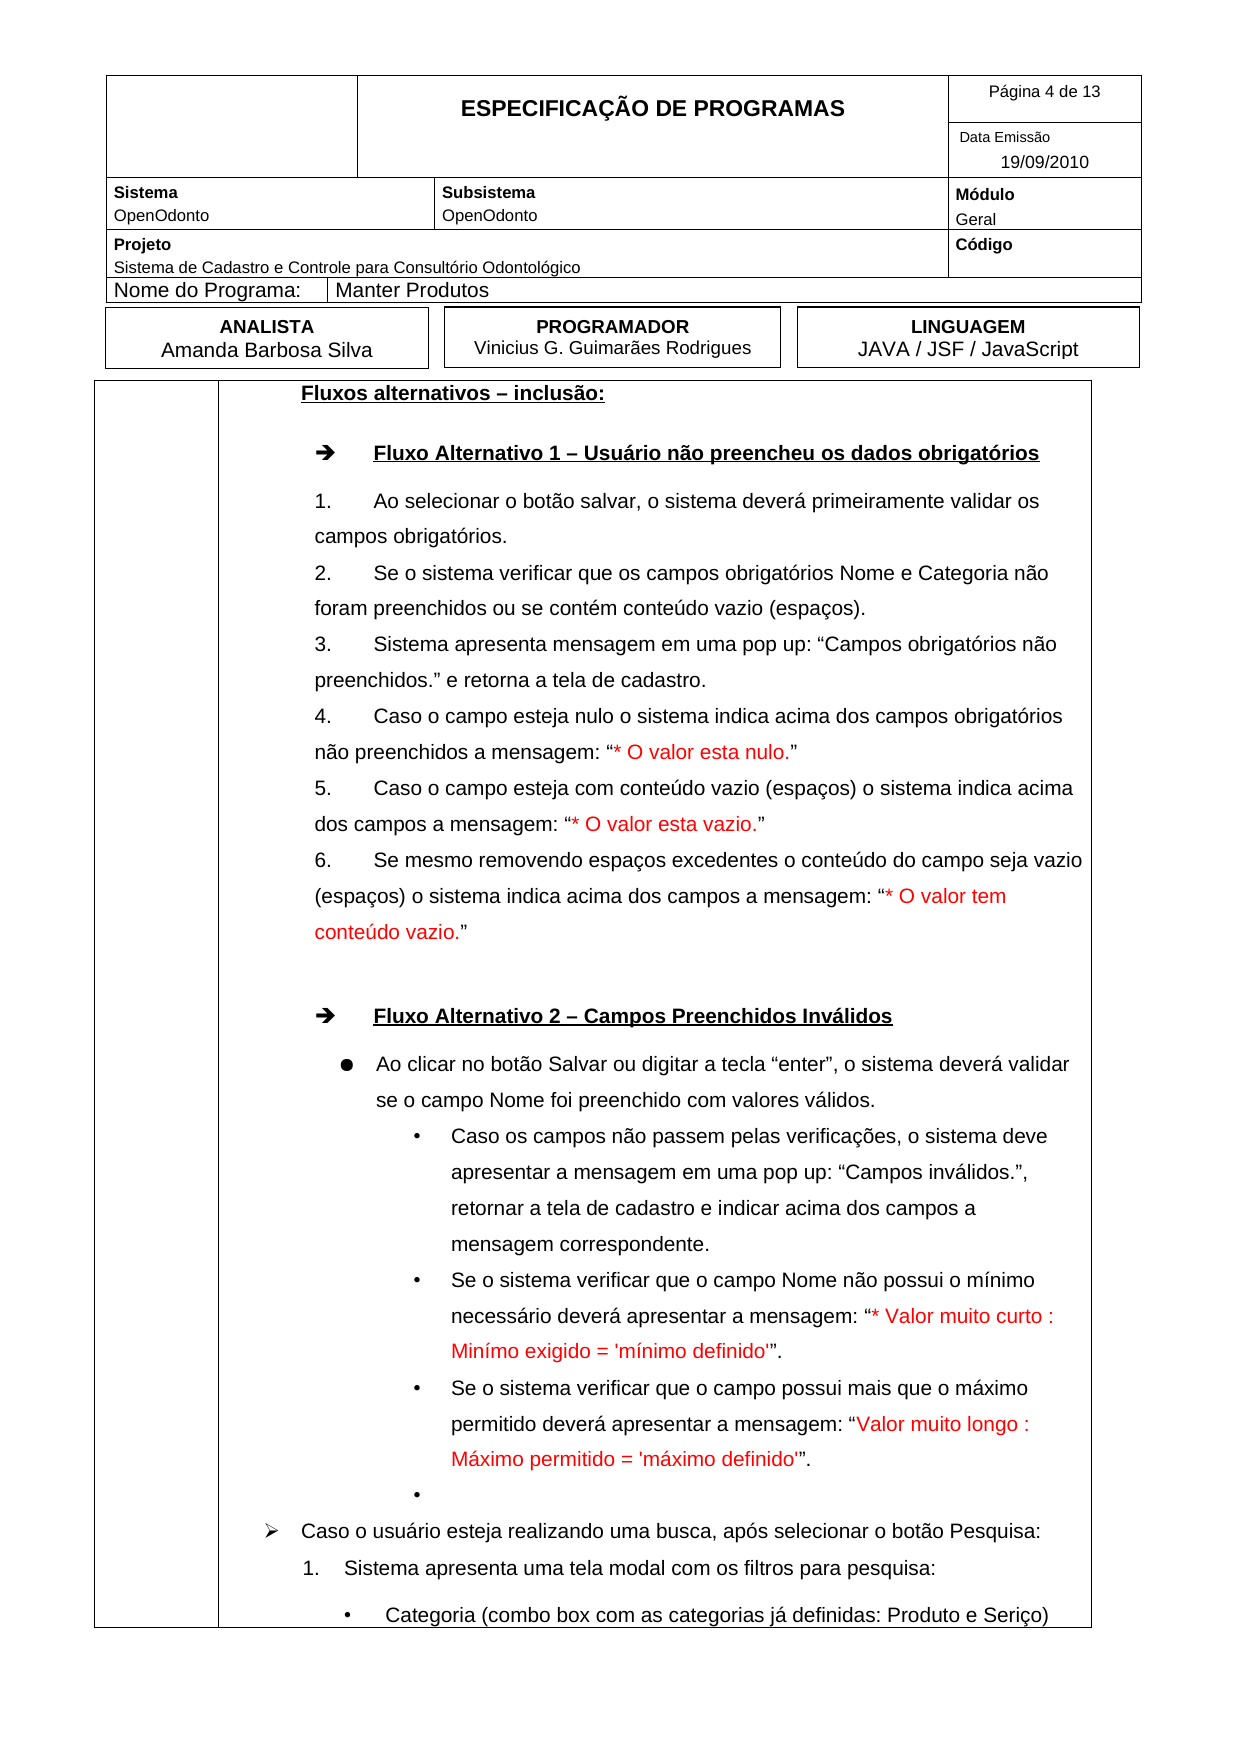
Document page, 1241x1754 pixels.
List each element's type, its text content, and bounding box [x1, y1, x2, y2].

table_header [95, 381, 218, 1627]
table_header Apresentar ao usuário a tela de cadastro de produtos. Usuário. Tela principal – menu Cadastro – Produto Fluxos Principais Obs. O Código do cadastro só será gerado após a inserção e não poderá ser alterado. Sistema apresenta a tela de cadastro de produtos com os campos: Código ( autoincremento gerado automaticamente pelo sistema) – campo inabilitado para edição Nome (campo livre obrigatório) – possui no mínimo 4 e no máximo 150 caracteres Categoria (campo obrigatório) – combo box com os registros Serviço e Produto Descrição (área de texto livre) – no máximo 300 caracteres Fluxo Alternativo – Usuário não está logado no sistema Usuário clica na tela principal no menu Cadastro – Produto. O sistema deverá filtrar as requisiões de URL que contenham /cadastro/... verificando a autenticação do usuário. Caso o usuário esteja autenticado, a requisição prossegue normalmente. Caso o usuário não esteja autenticado, o sistema redireciona para tela de login, e após a autenticação, para a tela principal. Caso o usuário esteja efetuando um novo cadastro, após preencher os dados, ele seleciona o botão Salvar ou digitar a tecla “enter” (desde que o foco do cursor esteja no campo Nome – campo 'input'). O sistema remove qualquer caractere que não seja alfanumerico, de marcação ou acentuação e aplica uppercase no campo nome. Persiste os dados no banco de dados e exibe mensagem de confirmação “Cadastro efetuado com sucesso”. Fluxos alternativos – inclusão: Fluxo Alternativo 1 – Usuário não preencheu os dados obrigatórios Ao selecionar o botão salvar, o sistema deverá primeiramente validar os campos obrigatórios. Se o sistema verificar que os campos obrigatórios Nome e Categoria não foram preenchidos ou se contém conteúdo vazio (espaços). Sistema apresenta mensagem em uma pop up: “Campos obrigatórios não preenchidos.” e retorna a tela de cadastro. Caso o campo esteja nulo o sistema indica acima dos campos obrigatórios não preenchidos a mensagem: “* O valor esta nulo.” Caso o campo esteja com conteúdo vazio (espaços) o sistema indica acima dos campos a mensagem: “* O valor esta vazio.” Se mesmo removendo espaços excedentes o conteúdo do campo seja vazio (espaços) o sistema indica acima dos campos a mensagem: “* O valor tem conteúdo vazio.” Fluxo Alternativo 2 – Campos Preenchidos Inválidos Ao clicar no botão Salvar ou digitar a tecla “enter”, o sistema deverá validar se o campo Nome foi preenchido com valores válidos. Caso os campos não passem pelas verificações, o sistema deve apresentar a mensagem em uma pop up: “Campos inválidos.”, retornar a tela de cadastro e indicar acima dos campos a mensagem correspondente. Se o sistema verificar que o campo Nome não possui o mínimo necessário deverá apresentar a mensagem: “* Valor muito curto : Minímo exigido = 'mínimo definido'”. Se o sistema verificar que o campo possui mais que o máximo permitido deverá apresentar a mensagem: “Valor muito longo : Máximo permitido = 'máximo definido'”. Caso o usuário esteja realizando uma busca, após selecionar o botão Pesquisa: Sistema apresenta uma tela modal com os filtros para pesquisa: Categoria (combo box com as categorias já definidas: Produto e Seriço) Descrição Colaborador Nome E uma tabela de resultados com no máximo (os primeiros) 1000 registros cadastrados, paginando a cada pelo menos 10 registros. A tabela de resultados deve conter as colunas: Código Nome Categoria Descrição O sistema deve apresentar uma barra de scroller (rolagem), com o número de páginas, permitindo ao usuário navegar para a próxima página, para a página anterior, para uma das páginas que esteja visualizando o número e para a última ou primeira página da listagem. O usuário poderá pesquisar com nenhum, um, ou mais filtros. Os resultados da busca devem ser apresentados na tela modal em uma tabela sempre se limitando a no máximo 1000 registros independente dos filtros aplicados e sempre paginando a cada 10 registros. Em todos os casos de busca o resultado da consulta, realizada no banco de dados, deverá conter apenas os campos que serão exibidos na tabela de resultados, ou seja nesse momento não serão recuperados relacionamentos e demais dados. Além de apresentar ao usuário a quantidade de resultados encontrados e o tempo de consulta em segundos. A pesquisa dos filtros por descrição, colaborador e nome será feita por 'like', ou seja, o usuário poderá digitar parte do nome para efetuar a busca. Caso mais de um filtro de pesquisa seja informado, a pesquisa associará logicamente os filtros de forma complementar, ou seja um filtro 'AND' outro filtro, combinando os dois ou mais valores para pesquisa. O usuário poderá clicar no botão Buscar ou digitar a tecla 'enter' do teclado para efetuar a busca. O foco do cursor deverá estar posicionado em algum campo 'input' da tela de pesquisa para que se possa acionar a busca por meio da tecla 'enter'. Em todos os casos de busca,quando em filtros do tipo 'input' não haverá diferenciação da caixa de texto (case-insensiteve) para filtrar as consultas. Fluxos alternativos – recuperação: Fluxo Alternativo 1 – Usuário não preencheu os dados da pesquisa Caso o usuário não preencha nenhum filtro para pesquisa e clique no botão Buscar da tela modal ou digite 'enter', o sistema deve apresentar todos os registros se limitando ao máximo de 1000, como foi especificado. Fluxo Alternativo 2 – Usuário preencheu os dados da pesquisa inapropriadamente Quando o usuário clicar no botão Buscar da tela modal ou digitar 'enter', o sistema deverá validar os campos: Filtro Colaborador: O usuário poderá digitar qualquer texto. Filtro Descrição: Deverá ser informado no mínimo 3 caracteres e no máximo 300 caracteres para a busca. Caso o usuário informe menos do que 3 caracteres, apresentar a mensagem: “* Descrição = 'valor digitado' : Valor muito curto : Minímo exigido = 3” no canto superior esquerdo da tela modal. Caso usuário informe mais do que 300 caracteres, apresentar a mensagem: “* Descrição = 'valor digitado...' : Valor muito longo : Máximo permitido = 300” no canto superior esquerdo da tela modal. Não deverá ser apresentado todo o valor que o usuário digitou, apresentar somente 10 caracteres e colocar reticências. Filtro Nome: Deverá ser informado no mínimo 3 caracteres e no máximo 150 caracteres para a busca. Caso o usuário informe menos do que 3 caracteres, apresentar a mensagem: “* Nome = 'valor digitado' : Valor muito curto : Minímo exigido = 3” no canto superior esquerdo da tela modal. Caso o usuário informe mais do que 100 caracteres, apresentar a mensagem: “* Nome = 'valor digitado...' : Valor muito longo : Máximo permitido = 100” no canto superior esquerdo da tela modal. Não deverá ser apresentado todo o valor que o usuário digitou, apresentar somente 10 caracteres e colocar reticências. Fluxo Alternativo 3 – Usuário realiza nova busca Após preencher ou não os filtros da busca e clicar no botão Buscar da tela modal ou digitar 'enter', o sistema deverá apresentar os resultados da busca e permanecer na tela modal para que o usuário possa ou não realizar uma nova consulta. Fluxos de Exceção – recuperação: Fluxo de Exceção 1 – Usuário fecha a tela modal A partir do momento que a tela modal estiver aberta, o usuário poderá fechar a janela a qualquer momento clicando no 'x' da janela (localizado no cabeçalho, canto direito). O sistema deverá retornar a tela de cadastro. Caso o usuário feche a janela de pesquisa, o modal deverá guardar os dados já digitados e os resultados já apresentados até o momento em que o usuário saia da tela de cadastro. Fluxo de Exceção 2 – Usuário clica no botão Limpar da tela modal A partir do momento em que a tela modal estiver aberta, o usuário poderá clicar no botão Limpar da tela modal. Caso o usuário clique no botão, o sistema deverá limpar todos os valores dos filtros e da tabela de resultados. Caso o usuário esteja alterando ou excluindo um registro, primeiramente será iniciado o fluxo de recuperação. A partir da tela modal, com os resultados da pesquisa apresentados na tabela de resultados, o usuário poderá clicar em qualquer registro (uma linha da tabela), ou seja, na tabela de resultados cada linha (resultado/registro) deve ser um link no qual o usuário poderá, ao clicar, iniciar a ação de carregamento do registro escolhido. Quando o usuário clicar sob o registro, o sistema deve fechar a tela modal e carregar TODAS (inclusive relacionamentos e demais dados) as informações do registro escolhido na tela de cadastro. Caso o usuário esteja editando algum registro e inicie qualquer outro fluxo, sem selecionar o botão salvar, todos os dados alterados serão perdidos. Na alteração, o usuário poderá modificar os dados que desejar e selecionar o botão Salvar. O sistema deve persistir os dados e apresentar a mensagem: “Dados alterados com sucesso!” em uma pop-up. Obs.: Lembrando que o sistema não deve permitir a edição do campo código. Os fluxos alternativos da alteração são os mesmos da INCLUSÃO. Verificar acima. Na exclusão, o ususário poderá selecionar o botão Excluir. O sistema deve confirmar a ação do usuário exibindo a mensagem: “Deseja realmente excluir o registro?” em uma pop-up. Se não houver nenhum registro válido (ou seja, que já esteja salvo no banco de dados, persistente) com as informações carregadas na tela de cadastro, por padrão o sistema deverá inabilitar o botão de excluir. Se o usuário confirmar, o sistema deve verificar se o registro está referenciado em qualquer outra tabela: Caso o registro não possua nenhuma referência, o sistema deverá excluir o registro do banco de dados e apresentar a mensagem em uma pop up: “Registro excluído com sucesso”. Fluxos alternativos - exclusão Fluxo alternativo 1 – Usuário cancelou exclusão Na mensagem de confirmação da ação de exclusão, o usuário poderá cancelar a exclusão. Se o usuário cancelar o sistema deve retornar a tela de cadastro como estava anteriormente, ou seja, com as informações do registro carregadas na tela. O usuário poderá então iniciar qualquer outro fluxo. Fluxo alternativo 2 – Registro referenciado Caso o registro a ser excluído possua refências com a tabela de colaborador ou outras tabelas, o sistema não deve pemitir a exlusão do registro. O sistema deve apresentar a mensagem: “Não foi possivel remover o registro.” em uma pop-up e retorna a tela de cadastro como estava anteriormente, ou seja, com as informações do registro carregadas na tela. O usuário poderá iniciar qualquer outro fluxo. Exceções Perda de conexão com o servidor ou banco de dados. Apresentar mensagem em uma pop up: “Falha não prevista – Consulte o administrador do sistema” A sessão do usuário deve expirar em 30 minutos, a partir disso se o usuário selecionar qualquer ação do sistema, ele deve ser redirecionado para a tela de login. Se o usuário selecionar link do “OpenOdonto” (Logo no canto Superior direito Sob o menu), sistema deve redirecionar para a tela principal do sistema. Se o usuário selecionar a opção “sair” (encerrar sessão), sistema deve redirecionar para tela de login e encerrar a sessão corrente do usuário. [219, 381, 1091, 1627]
